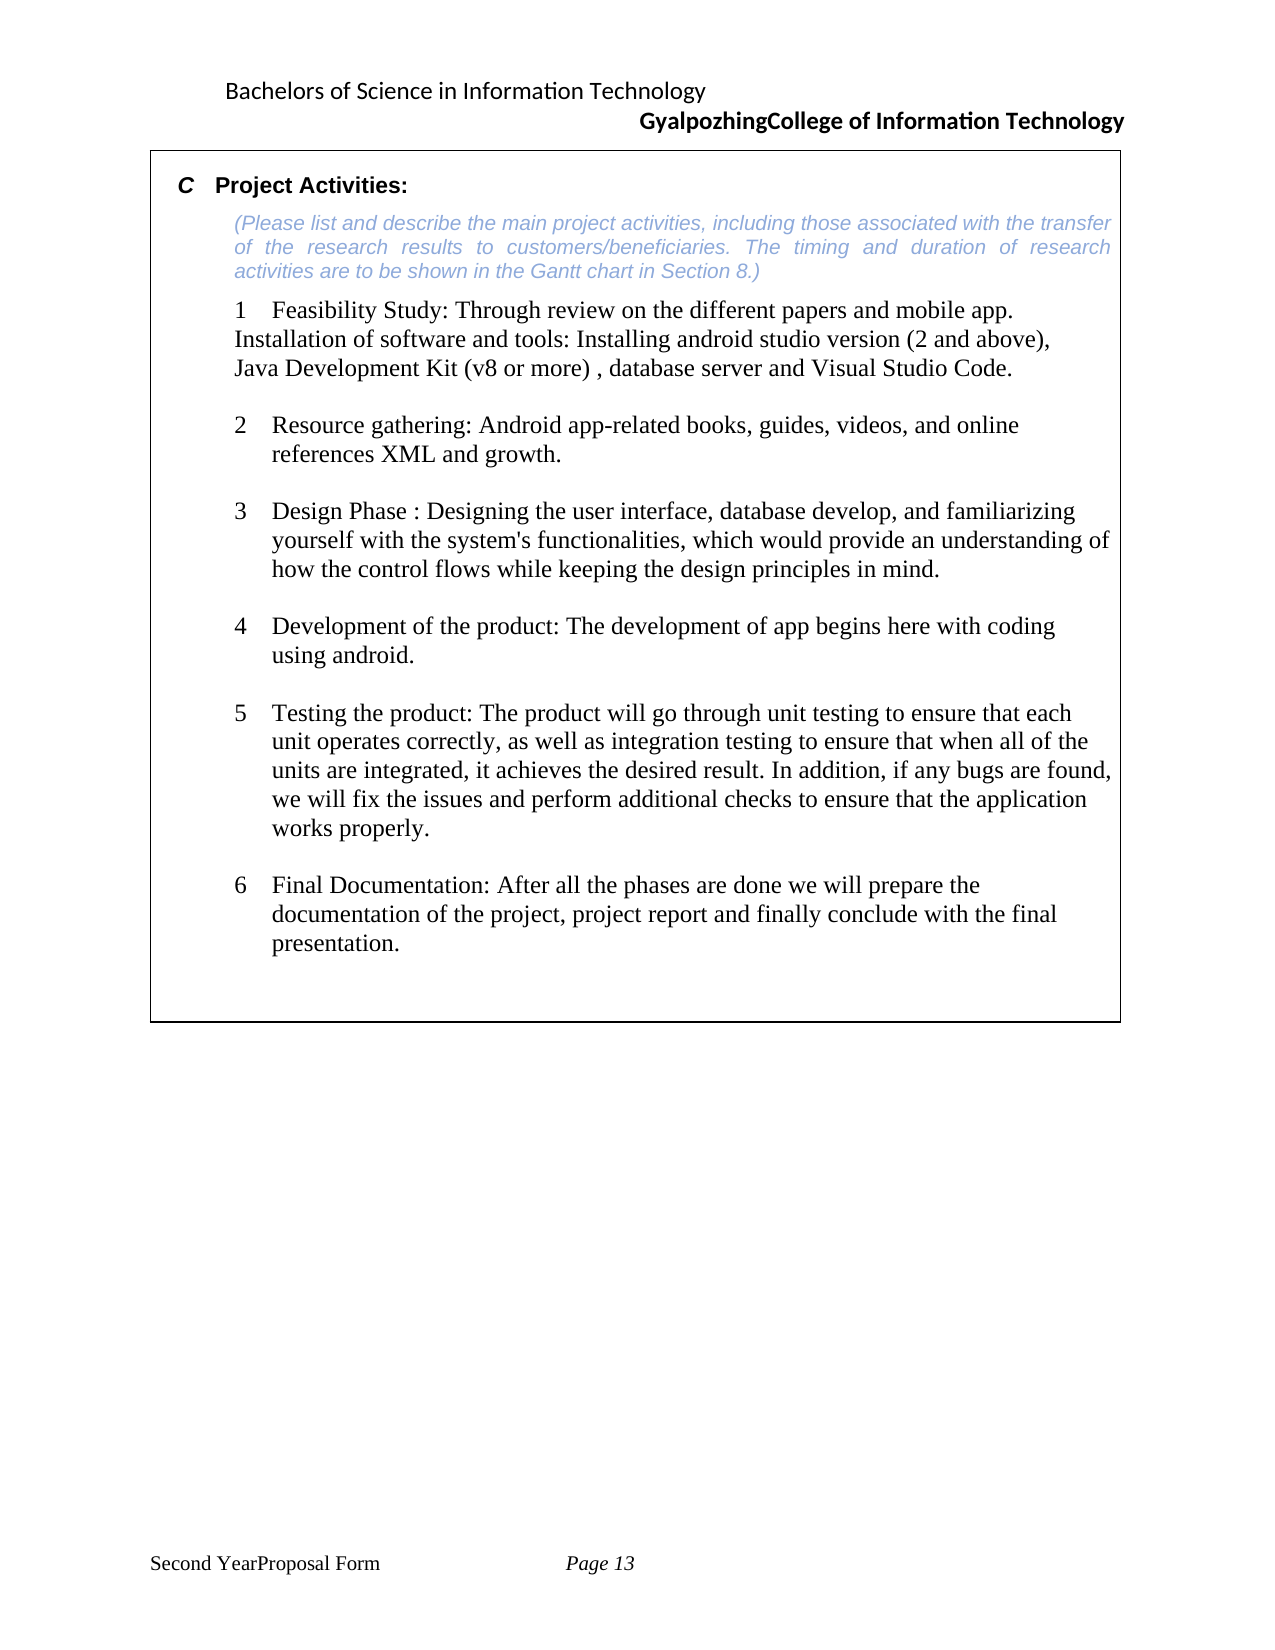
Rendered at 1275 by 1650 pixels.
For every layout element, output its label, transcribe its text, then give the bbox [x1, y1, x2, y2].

table_cell [151, 965, 1120, 1021]
table_header Project Activities: (Please list and describe the main project activities, including those associated with the transfer of the research results to customers/beneficiaries. The timing and duration of research activities are to be shown in the Gantt chart in Section 8.) Feasibility Study: Through review on the different papers and mobile app. Installation of software and tools: Installing android studio version (2 and above), Java Development Kit (v8 or more) , database server and Visual Studio Code. Resource gathering: Android app-related books, guides, videos, and online references XML and growth. Design Phase : Designing the user interface, database develop, and familiarizing yourself with the system's functionalities, which would provide an understanding of how the control flows while keeping the design principles in mind. Development of the product: The development of app begins here with coding using android. Testing the product: The product will go through unit testing to ensure that each unit operates correctly, as well as integration testing to ensure that when all of the units are integrated, it achieves the desired result. In addition, if any bugs are found, we will fix the issues and perform additional checks to ensure that the application works properly. Final Documentation: After all the phases are done we will prepare the documentation of the project, project report and finally conclude with the final presentation. [151, 151, 1120, 965]
